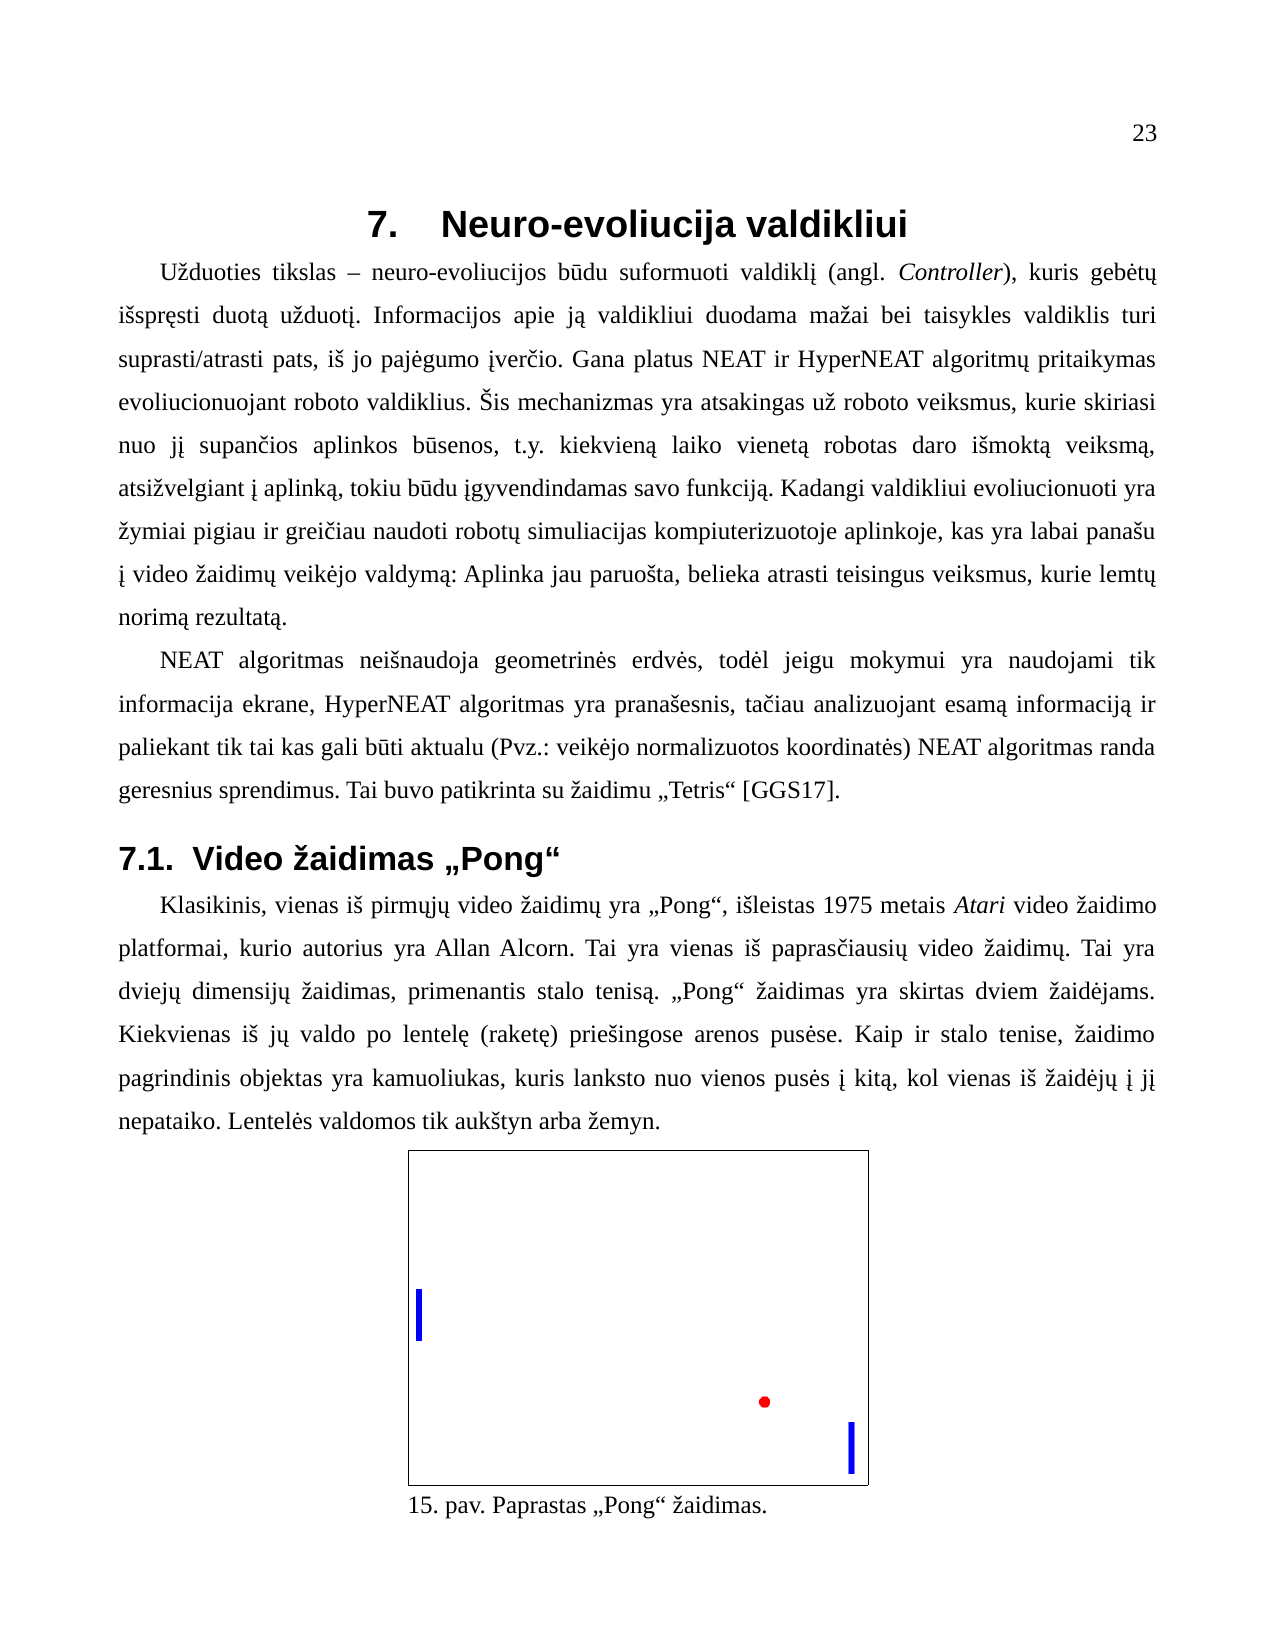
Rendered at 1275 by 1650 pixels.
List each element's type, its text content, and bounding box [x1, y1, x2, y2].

text Klasikinis, vienas iš pirmųjų video žaidimų yra „Pong“, išleistas 1975 metais Atari video žaidimo platformai, kurio autorius yra Allan Alcorn. Tai yra vienas iš paprasčiausių video žaidimų. Tai yra dviejų dimensijų žaidimas, primenantis stalo tenisą. „Pong“ žaidimas yra skirtas dviem žaidėjams. Kiekvienas iš jų valdo po lentelę (raketę) priešingose arenos pusėse. Kaip ir stalo tenise, žaidimo pagrindinis objektas yra kamuoliukas, kuris lanksto nuo vienos pusės į kitą, kol vienas iš žaidėjų į jį nepataiko. Lentelės valdomos tik aukštyn arba žemyn. [118, 890, 1157, 1134]
text NEAT algoritmas neišnaudoja geometrinės erdvės, todėl jeigu mokymui yra naudojami tik informacija ekrane, HyperNEAT algoritmas yra pranašesnis, tačiau analizuojant esamą informaciją ir paliekant tik tai kas gali būti aktualu (Pvz.: veikėjo normalizuotos koordinatės) NEAT algoritmas randa geresnius sprendimus. Tai buvo patikrinta su žaidimu „Tetris“ [GGS17]. [118, 646, 1157, 804]
picture [410, 1153, 865, 1483]
subtitle Neuro-evoliucija valdikliui [118, 201, 1157, 245]
subtitle Video žaidimas „Pong“ [118, 839, 1157, 878]
text Užduoties tikslas – neuro-evoliucijos būdu suformuoti valdiklį (angl. Controller), kuris gebėtų išspręsti duotą užduotį. Informacijos apie ją valdikliui duodama mažai bei taisykles valdiklis turi suprasti/atrasti pats, iš jo pajėgumo įverčio. Gana platus NEAT ir HyperNEAT algoritmų pritaikymas evoliucionuojant roboto valdiklius. Šis mechanizmas yra atsakingas už roboto veiksmus, kurie skiriasi nuo jį supančios aplinkos būsenos, t.y. kiekvieną laiko vienetą robotas daro išmoktą veiksmą, atsižvelgiant į aplinką, tokiu būdu įgyvendindamas savo funkciją. Kadangi valdikliui evoliucionuoti yra žymiai pigiau ir greičiau naudoti robotų simuliacijas kompiuterizuotoje aplinkoje, kas yra labai panašu į video žaidimų veikėjo valdymą: Aplinka jau paruošta, belieka atrasti teisingus veiksmus, kurie lemtų norimą rezultatą. [118, 257, 1157, 631]
text 15. pav. Paprastas „Pong“ žaidimas. [407, 1151, 868, 1519]
